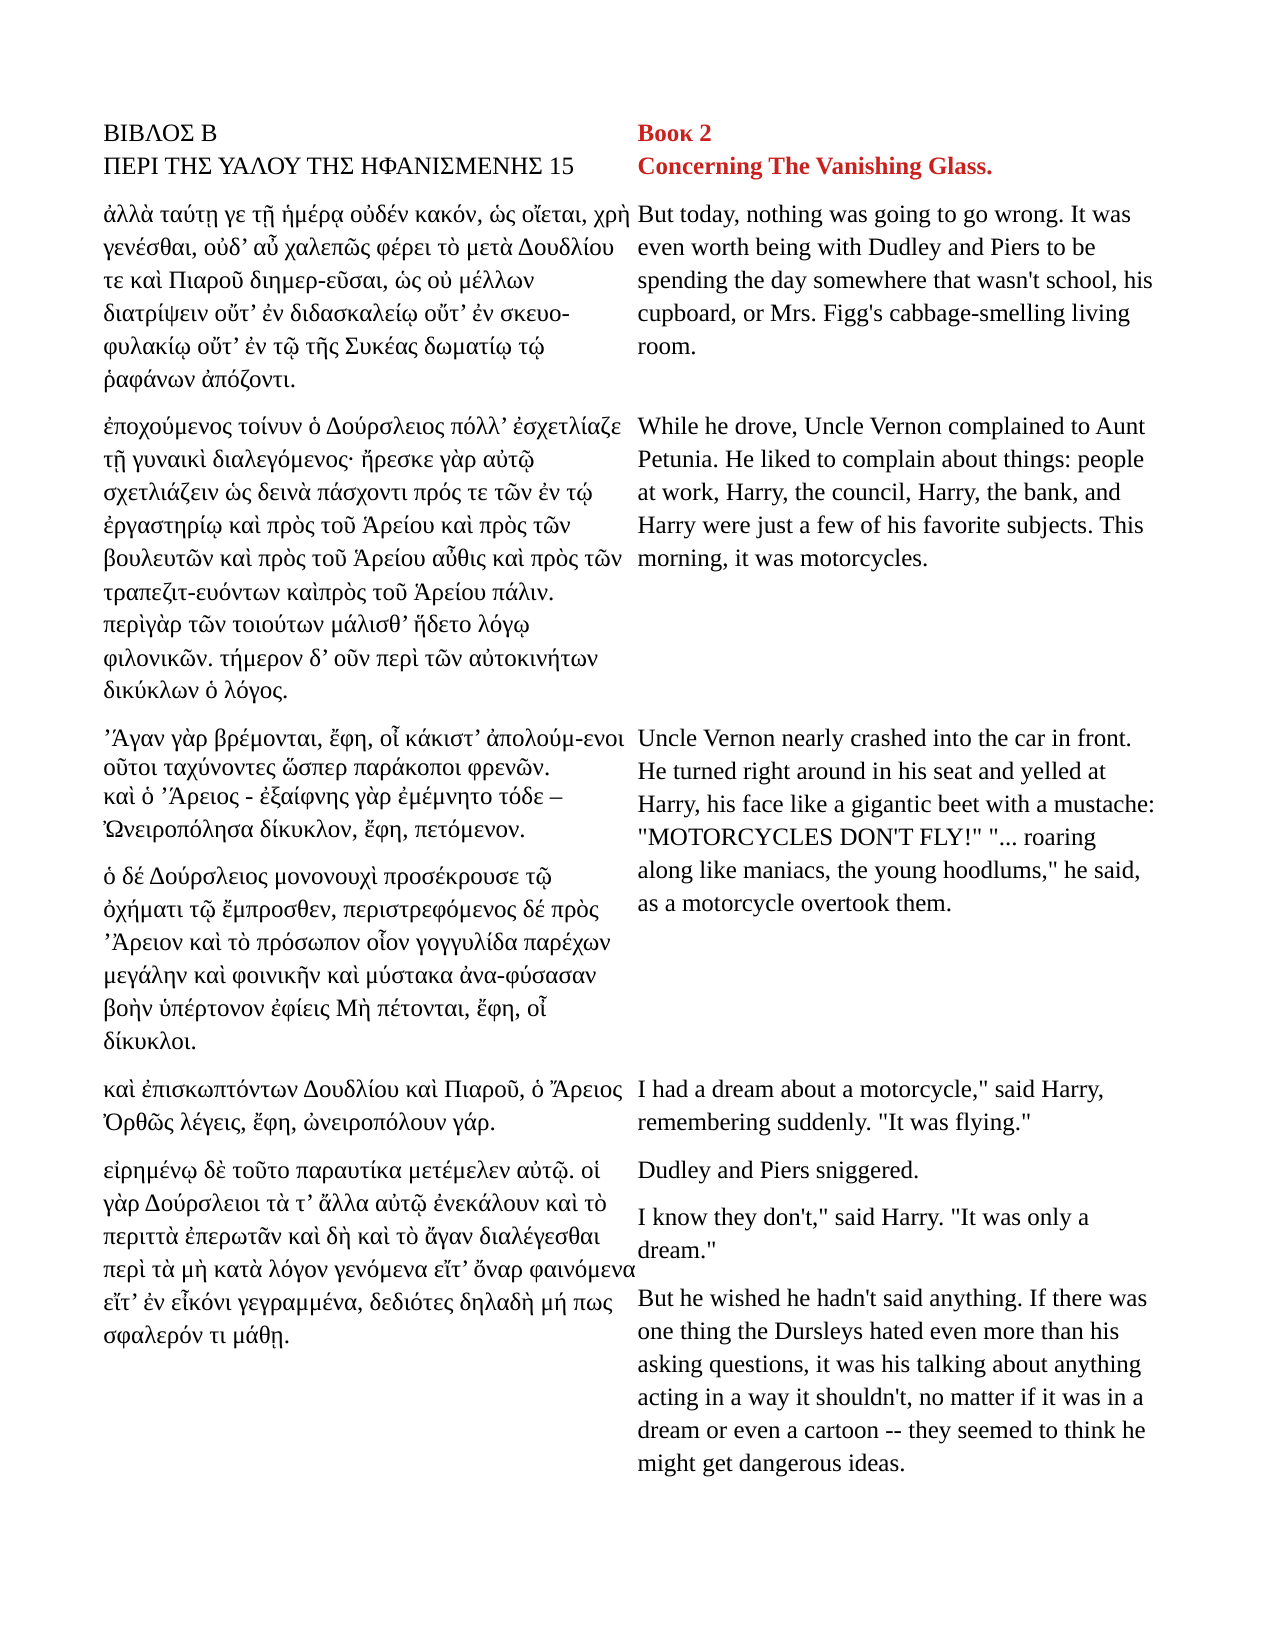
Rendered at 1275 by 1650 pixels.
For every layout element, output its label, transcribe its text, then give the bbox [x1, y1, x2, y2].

table_cell ἀλλὰ ταύτῃ γε τῇ ἡμέρᾳ οὐδέν κακόν, ὡς οἴεται, χρὴ γενέσθαι, οὐδ’ αὖ χαλεπῶς φέρει τὸ μετὰ Δουδλίου τε καὶ Πιαροῦ διημερ-εῦσαι, ὡς οὐ μέλλων διατρίψειν οὔτ’ ἐν διδασκαλείῳ οὔτ’ ἐν σκευο-φυλακίῳ οὔτ’ ἐν τῷ τῆς Συκέας δωματίῳ τῴ ῥαφάνων ἀπόζοντι. [103, 199, 637, 411]
table_cell καὶ ἐπισκωπτόντων Δουδλίου καὶ Πιαροῦ, ὁ Ἄρειος Ὀρθῶς λέγεις, ἔφη, ὠνειροπόλουν γάρ. εἰρημένῳ δὲ τοῦτο παραυτίκα μετέμελεν αὐτῷ. οἱ γὰρ Δούρσλειοι τὰ τ’ ἄλλα αὐτῷ ἐνεκάλουν καὶ τὸ περιττὰ ἐπερωτᾶν καὶ δὴ καὶ τὸ ἄγαν διαλέγεσθαι περὶ τὰ μὴ κατὰ λόγον γενόμενα εἴτ’ ὄναρ φαινόμενα εἴτ’ ἐν εἶκόνι γεγραμμένα, δεδιότες δηλαδὴ μή πως σφαλερόν τι μάθῃ. [103, 1074, 637, 1496]
table_header Βοοκ 2 Concerning The Vanishing Glass. [638, 118, 1157, 199]
table_cell ’Άγαν γὰρ βρέμονται, ἔφη, οἶ κάκιστ’ ἀπολούμ-ενοι οῦτοι ταχύνοντες ὥσπερ παράκοποι φρενῶν. καὶ ὁ ’Άρειος - ἐξαίφνης γὰρ ἐμέμνητο τόδε – Ὠνειροπόλησα δίκυκλον, ἔφη, πετόμενον. ὁ δέ Δούρσλειος μονονουχὶ προσέκρουσε τῷ ὀχήματι τῷ ἔμπροσθεν, περιστρεφόμενος δέ πρὸς ’Ἀρειον καὶ τὸ πρόσωπον οἷον γογγυλίδα παρέχων μεγάλην καὶ φοινικῆν καὶ μύστακα ἀνα-φύσασαν βοὴν ὑπέρτονον ἐφίεις Μὴ πέτονται, ἔφη, οἶ δίκυκλοι. [103, 723, 637, 1074]
table_cell Uncle Vernon nearly crashed into the car in front. He turned right around in his seat and yelled at Harry, his face like a gigantic beet with a mustache: "MOTORCYCLES DON'T FLY!" "... roaring along like maniacs, the young hoodlums," he said, as a motorcycle overtook them. [638, 723, 1157, 1074]
table_cell ἐποχούμενος τοίνυν ὁ Δούρσλειος πόλλ’ ἐσχετλίαζε τῇ γυναικὶ διαλεγόμενος· ἤρεσκε γὰρ αὐτῷ σχετλιάζειν ὡς δεινὰ πάσχοντι πρός τε τῶν ἐν τῴ ἐργαστηρίῳ καὶ πρὸς τοῦ Ἁρείου καὶ πρὸς τῶν βουλευτῶν καὶ πρὸς τοῦ Ἁρείου αὖθις καὶ πρὸς τῶν τραπεζιτ-ευόντων καὶπρὸς τοῦ Ἁρείου πάλιν. περὶγὰρ τῶν τοιούτων μάλισθ’ ἥδετο λόγῳ φιλονικῶν. τήμερον δ’ οῦν περὶ τῶν αὐτοκινήτων δικύκλων ὁ λόγος. [103, 411, 637, 723]
table_header ΒΙΒΛΟΣ Β ΠΕΡΙ ΤΗΣ ΥΑΛΟΥ ΤΗΣ ΗΦΑΝΙΣΜΕΝΗΣ 15 [103, 118, 637, 199]
table_cell I had a dream about a motorcycle," said Harry, remembering suddenly. "It was flying." Dudley and Piers sniggered. I know they don't," said Harry. "It was only a dream." But he wished he hadn't said anything. If there was one thing the Dursleys hated even more than his asking questions, it was his talking about anything acting in a way it shouldn't, no matter if it was in a dream or even a cartoon -- they seemed to think he might get dangerous ideas. [638, 1074, 1157, 1496]
table_cell But today, nothing was going to go wrong. It was even worth being with Dudley and Piers to be spending the day somewhere that wasn't school, his cupboard, or Mrs. Figg's cabbage-smelling living room. [638, 199, 1157, 411]
table_cell While he drove, Uncle Vernon complained to Aunt Petunia. He liked to complain about things: people at work, Harry, the council, Harry, the bank, and Harry were just a few of his favorite subjects. This morning, it was motorcycles. [638, 411, 1157, 723]
